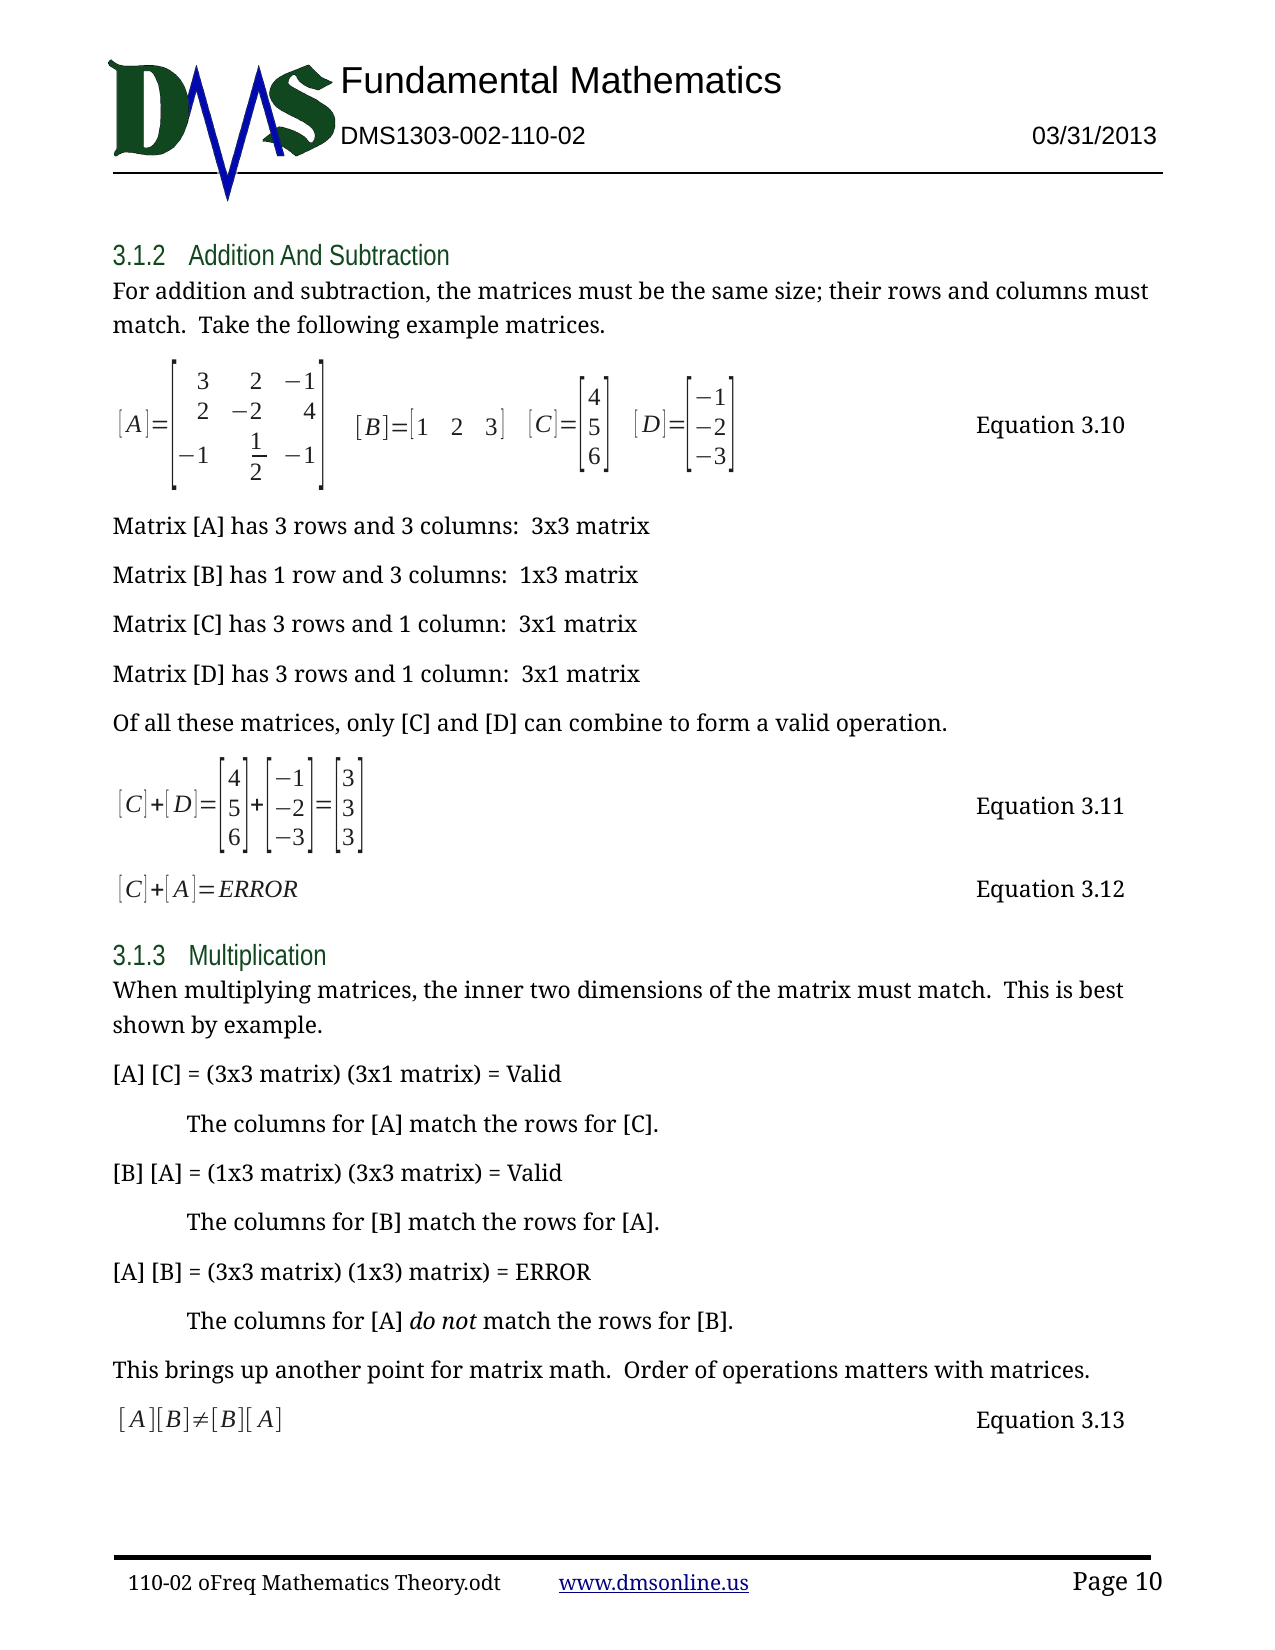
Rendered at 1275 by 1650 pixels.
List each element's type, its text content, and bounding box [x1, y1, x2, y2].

text Equation 3.13 [112, 1404, 1162, 1435]
picture [105, 56, 338, 204]
text For addition and subtraction, the matrices must be the same size; their rows and columns must match. Take the following example matrices. [112, 275, 1162, 340]
text Of all these matrices, only [C] and [D] can combine to form a valid operation. [112, 707, 1162, 738]
text [A] [B] = (3x3 matrix) (1x3) matrix) = ERROR [112, 1256, 1162, 1287]
text The columns for [A] do not match the rows for [B]. [186, 1305, 1162, 1336]
text Equation 3.12 [112, 873, 1162, 904]
text Matrix [C] has 3 rows and 1 column: 3x1 matrix [112, 608, 1162, 640]
text This brings up another point for matrix math. Order of operations matters with matrices. [112, 1354, 1162, 1386]
text When multiplying matrices, the inner two dimensions of the matrix must match. This is best shown by example. [112, 974, 1162, 1040]
text Matrix [D] has 3 rows and 1 column: 3x1 matrix [112, 658, 1162, 689]
text [A] [C] = (3x3 matrix) (3x1 matrix) = Valid [112, 1058, 1162, 1089]
text The columns for [A] match the rows for [C]. [186, 1107, 1162, 1139]
text Matrix [A] has 3 rows and 3 columns: 3x3 matrix [112, 510, 1162, 541]
text Matrix [B] has 1 row and 3 columns: 1x3 matrix [112, 559, 1162, 590]
text [B] [A] = (1x3 matrix) (3x3 matrix) = Valid [112, 1157, 1162, 1188]
text The columns for [B] match the rows for [A]. [186, 1206, 1162, 1237]
text Equation 3.11 [112, 757, 1162, 855]
subtitle Addition and Subtraction [112, 238, 1162, 271]
subtitle Multiplication [112, 938, 1162, 971]
text Equation 3.10 [112, 358, 1162, 492]
